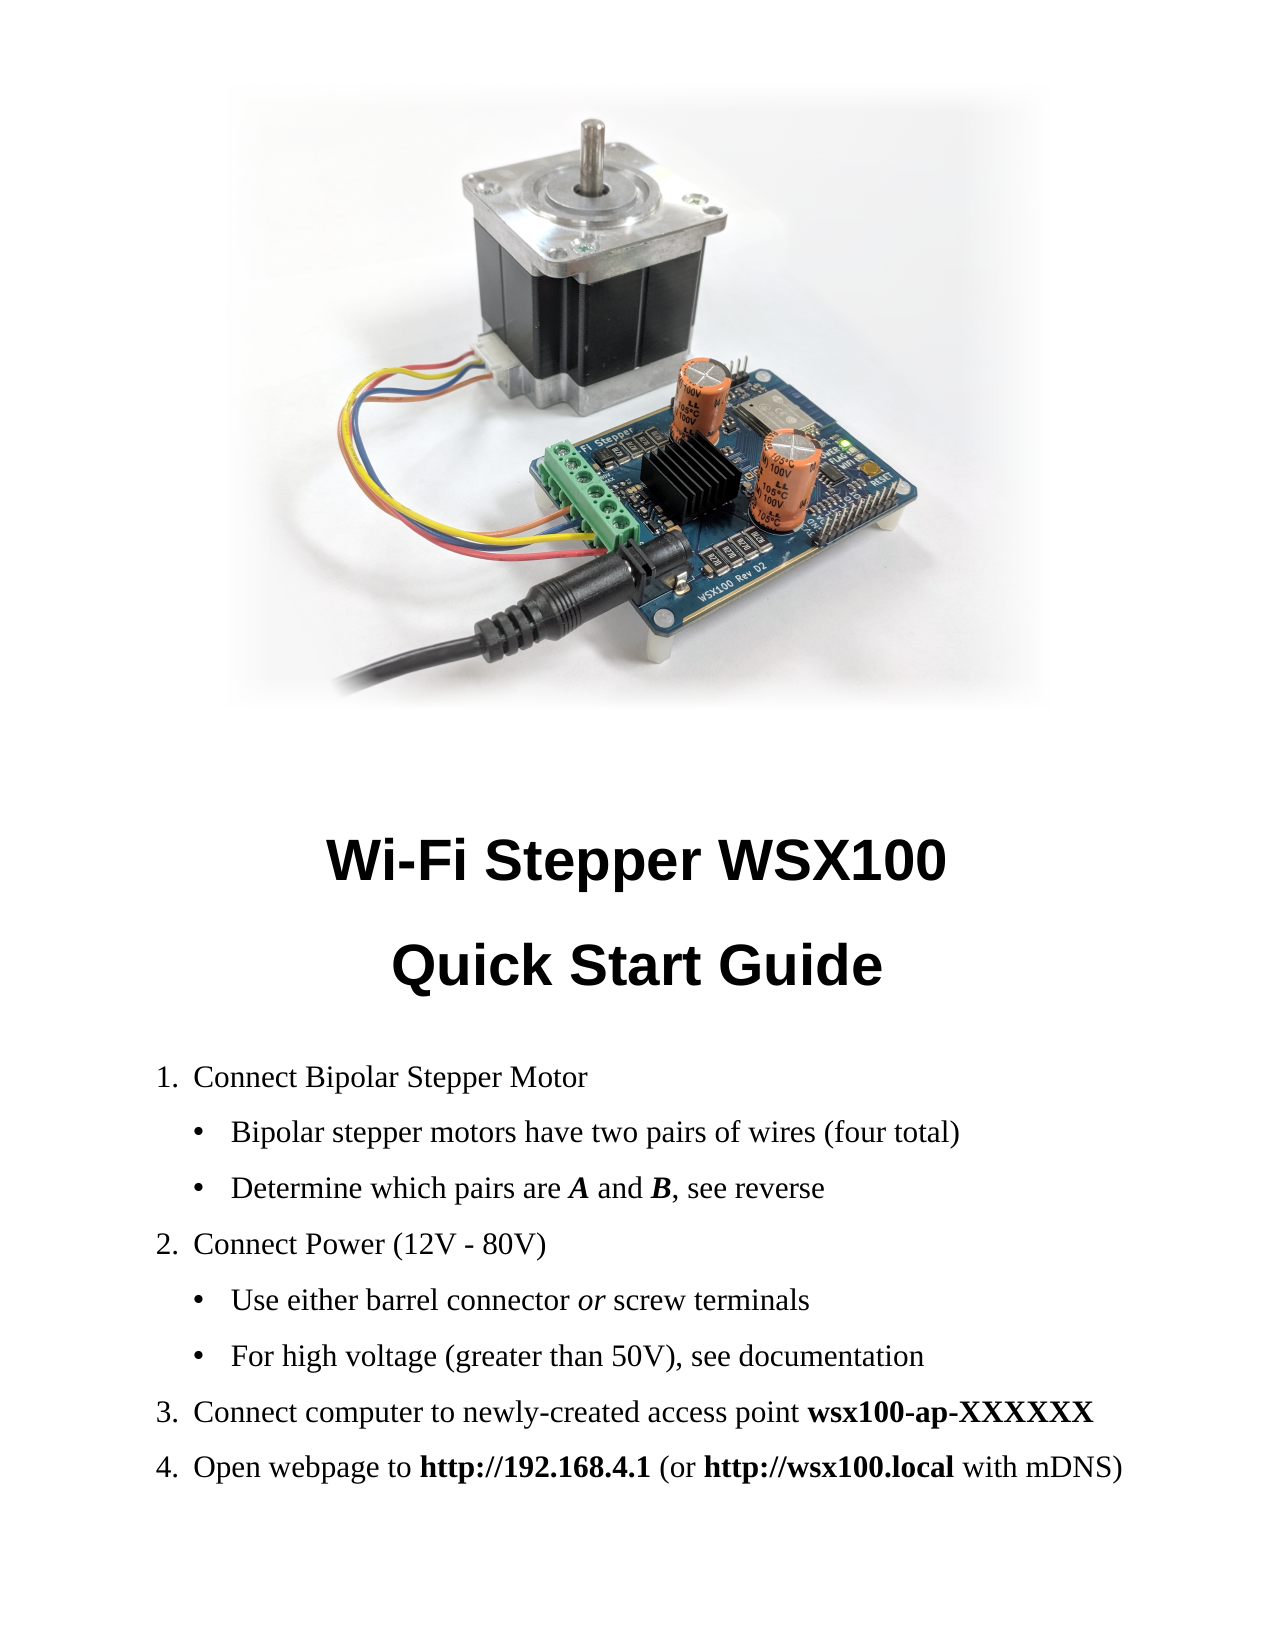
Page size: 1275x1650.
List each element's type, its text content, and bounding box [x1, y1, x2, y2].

list Open webpage to http://192.168.4.1 (or http://wsx100.local with mDNS) [156, 1449, 1157, 1485]
title Quick Start Guide [118, 931, 1157, 998]
list For high voltage (greater than 50V), see documentation [193, 1337, 1157, 1373]
list Connect Power (12V - 80V) [156, 1225, 1157, 1261]
title Wi-Fi Stepper WSX100 [118, 826, 1157, 893]
list Connect Bipolar Stepper Motor [156, 1058, 1157, 1094]
picture [222, 82, 1053, 715]
list Determine which pairs are A and B, see reverse [193, 1169, 1157, 1206]
list Bipolar stepper motors have two pairs of wires (four total) [193, 1114, 1157, 1150]
list Connect computer to newly-created access point wsx100-ap-XXXXXX [156, 1393, 1157, 1429]
list Use either barrel connector or screw terminals [193, 1281, 1157, 1317]
